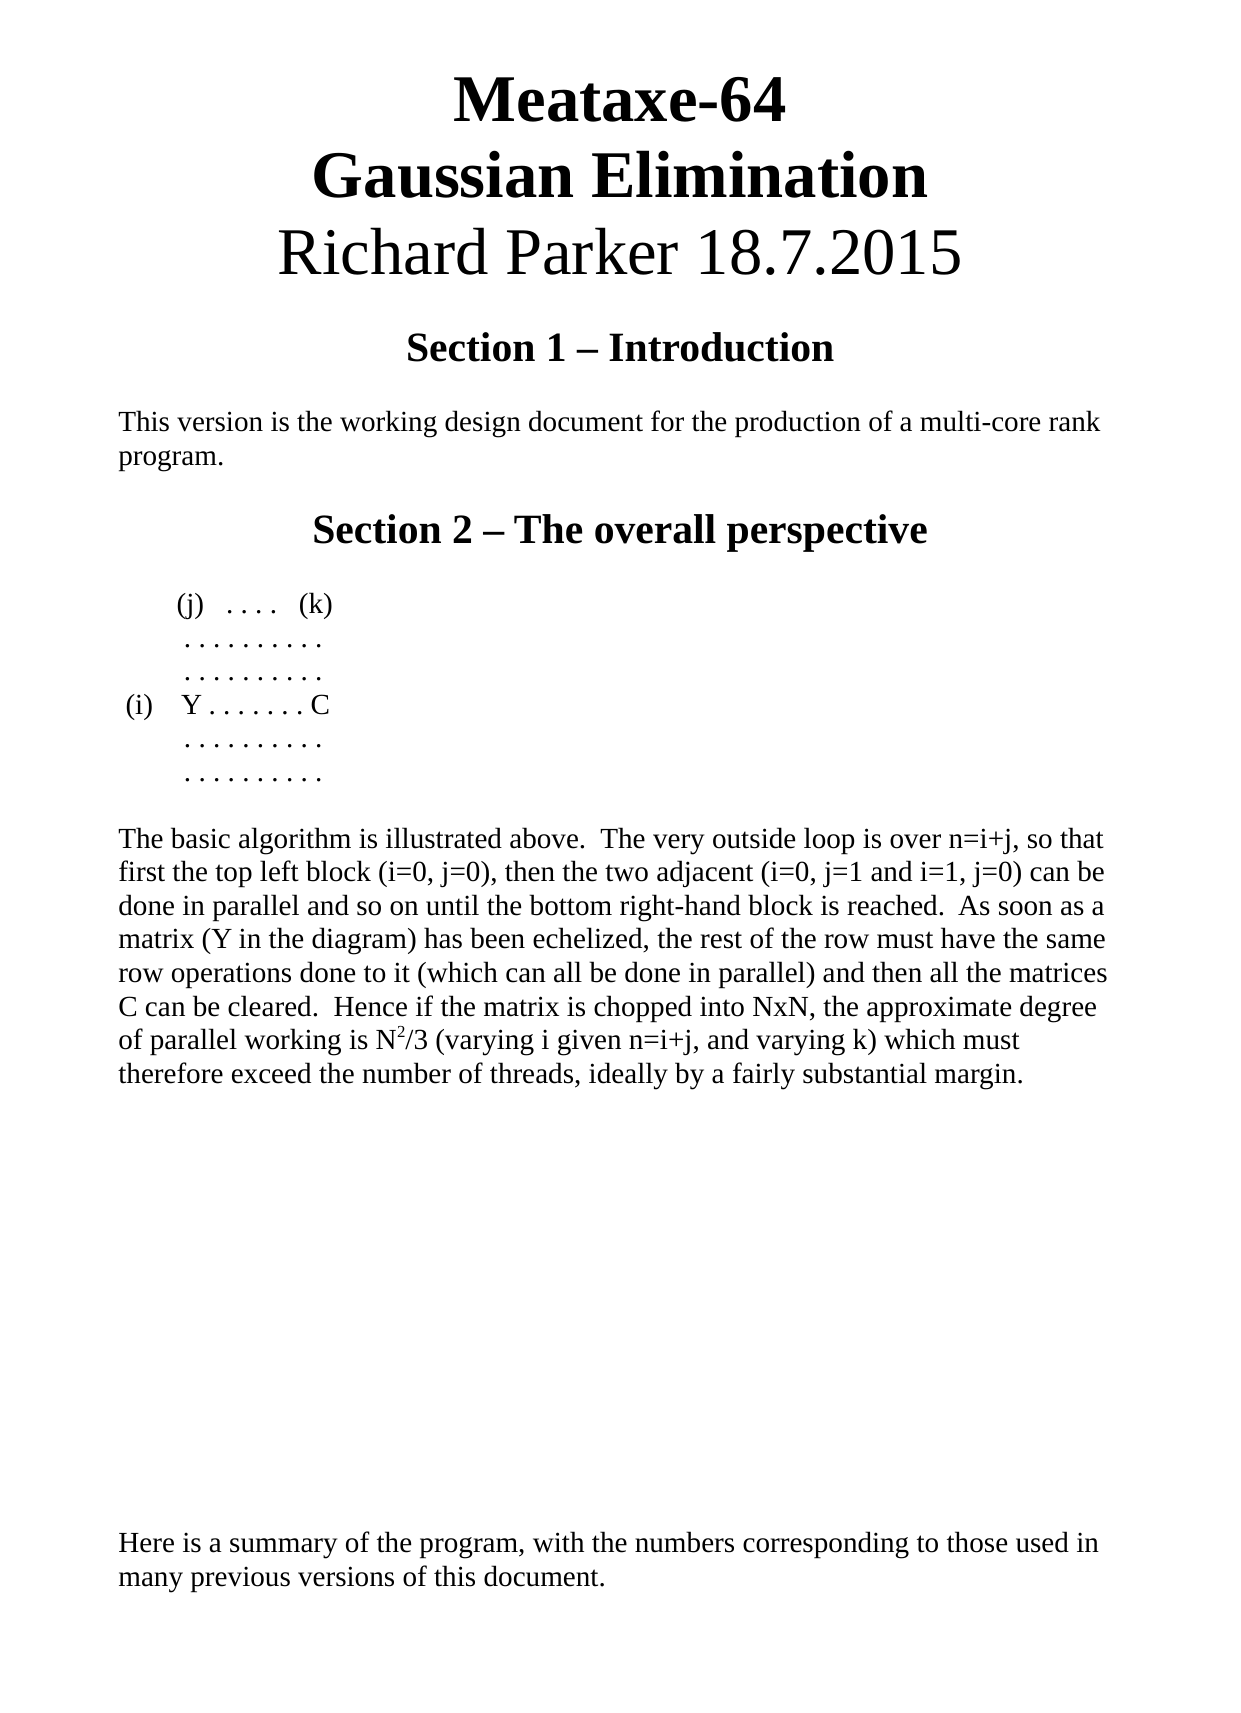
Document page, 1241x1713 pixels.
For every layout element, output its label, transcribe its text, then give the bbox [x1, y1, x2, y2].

text . . . . . . . . . . [118, 754, 1122, 787]
text Richard Parker 18.7.2015 [118, 212, 1122, 289]
text . . . . . . . . . . [118, 653, 1122, 687]
text This version is the working design document for the production of a multi-core rank program. [118, 404, 1122, 471]
text (i) Y . . . . . . . C [118, 687, 1122, 720]
text . . . . . . . . . . [118, 720, 1122, 754]
text Section 1 – Introduction [118, 323, 1122, 371]
text The basic algorithm is illustrated above. The very outside loop is over n=i+j, so that first the top left block (i=0, j=0), then the two adjacent (i=0, j=1 and i=1, j=0) can be done in parallel and so on until the bottom right-hand block is reached. As soon as a matrix (Y in the diagram) has been echelized, the rest of the row must have the same row operations done to it (which can all be done in parallel) and then all the matrices C can be cleared. Hence if the matrix is chopped into NxN, the approximate degree of parallel working is N2/3 (varying i given n=i+j, and varying k) which must therefore exceed the number of threads, ideally by a fairly substantial margin. [118, 821, 1122, 1089]
text . . . . . . . . . . [118, 620, 1122, 653]
text (j) . . . . (k) [118, 586, 1122, 620]
text Here is a summary of the program, with the numbers corresponding to those used in many previous versions of this document. [118, 1525, 1122, 1592]
text Gaussian Elimination [118, 136, 1122, 212]
text Section 2 – The overall perspective [118, 505, 1122, 553]
text Meataxe-64 [118, 59, 1122, 136]
